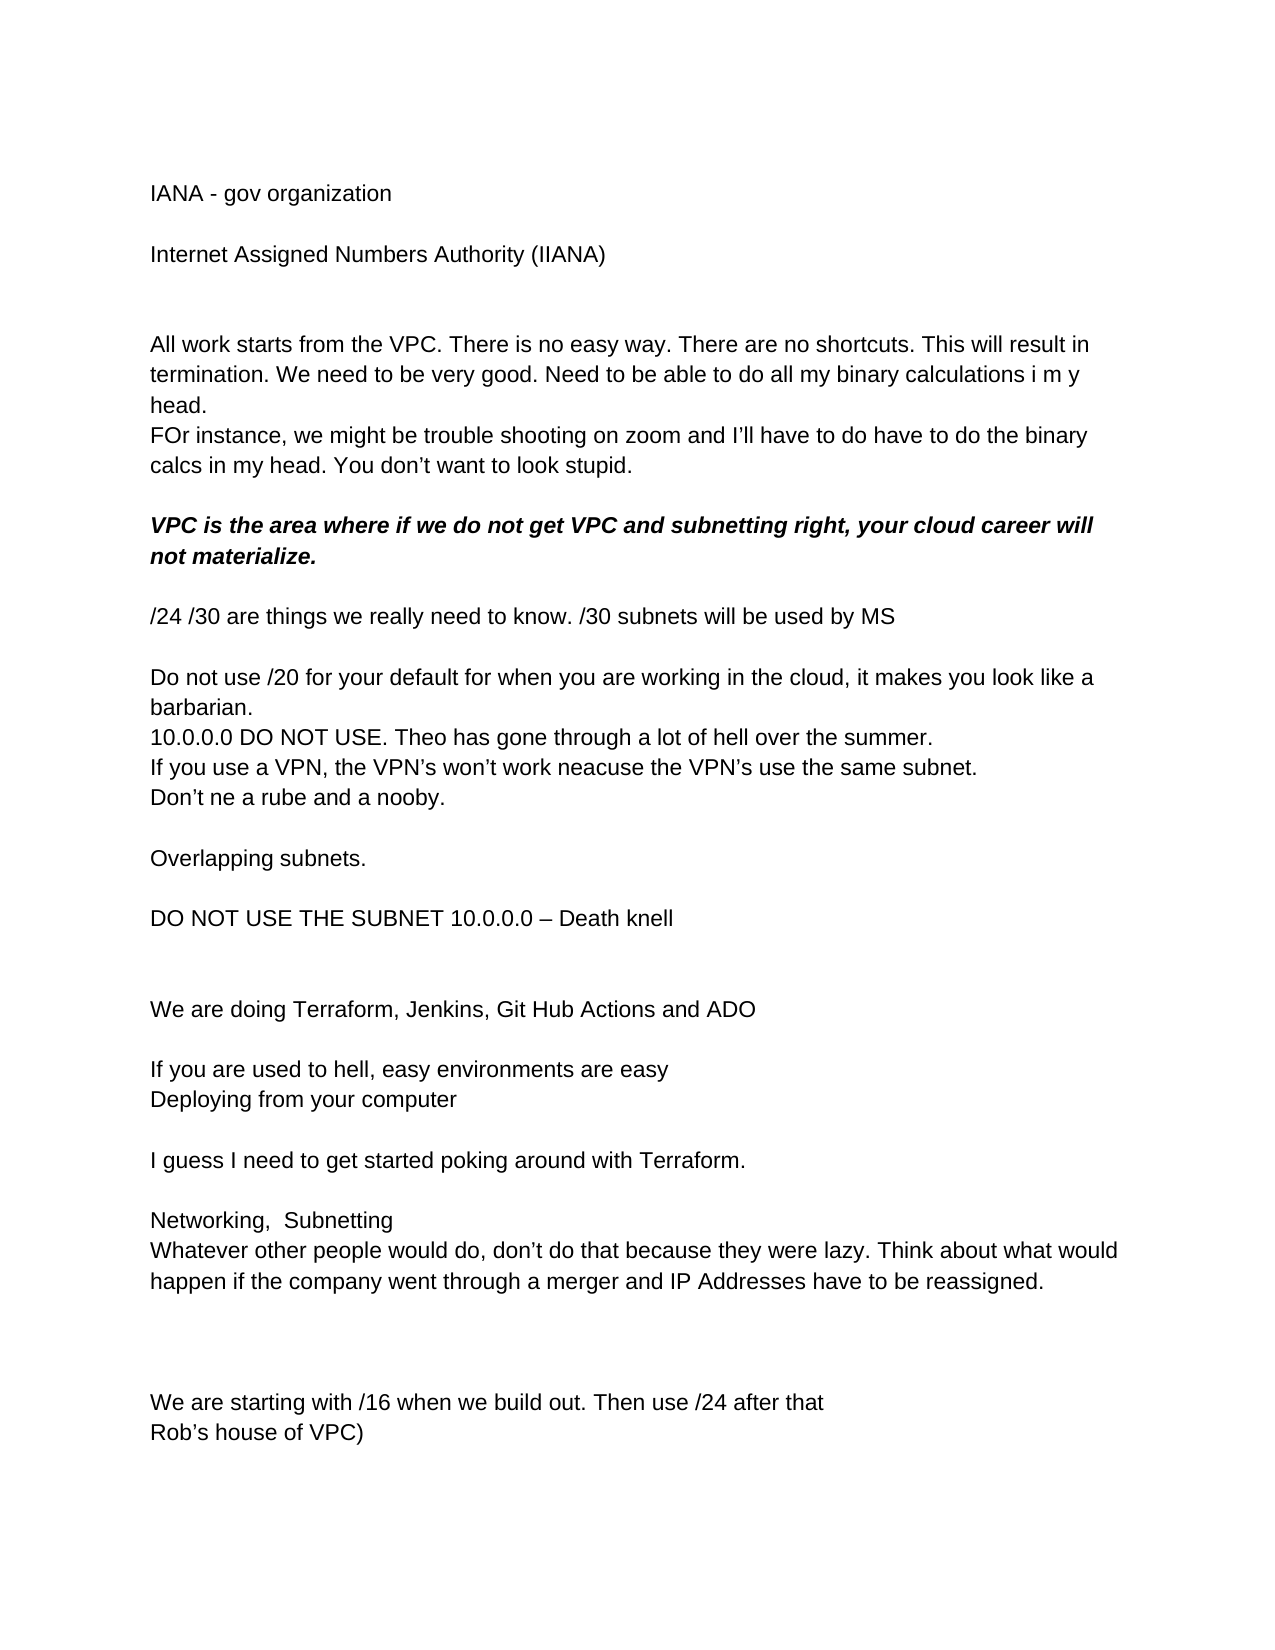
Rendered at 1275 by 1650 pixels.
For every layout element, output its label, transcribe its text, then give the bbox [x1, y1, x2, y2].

text 10.0.0.0 DO NOT USE. Theo has gone through a lot of hell over the summer. [150, 724, 1125, 750]
text Whatever other people would do, don’t do that because they were lazy. Think about what would happen if the company went through a merger and IP Addresses have to be reassigned. [150, 1237, 1125, 1294]
text If you use a VPN, the VPN’s won’t work neacuse the VPN’s use the same subnet. [150, 754, 1125, 781]
text Deploying from your computer [150, 1086, 1125, 1113]
text /24 /30 are things we really need to know. /30 subnets will be used by MS [150, 603, 1125, 629]
text Overlapping subnets. [150, 845, 1125, 871]
text Rob’s house of VPC) [150, 1419, 1125, 1445]
text FOr instance, we might be trouble shooting on zoom and I’ll have to do have to do the binary calcs in my head. You don’t want to look stupid. [150, 422, 1125, 478]
text DO NOT USE THE SUBNET 10.0.0.0 – Death knell [150, 905, 1125, 932]
text We are doing Terraform, Jenkins, Git Hub Actions and ADO [150, 996, 1125, 1022]
text VPC is the area where if we do not get VPC and subnetting right, your cloud career will not materialize. [150, 512, 1125, 569]
text Internet Assigned Numbers Authority (IIANA) [150, 241, 1125, 267]
text If you are used to hell, easy environments are easy [150, 1056, 1125, 1083]
text Do not use /20 for your default for when you are working in the cloud, it makes you look like a barbarian. [150, 663, 1125, 720]
text Networking, Subnetting [150, 1207, 1125, 1234]
text IANA - gov organization [150, 180, 1125, 207]
text All work starts from the VPC. There is no easy way. There are no shortcuts. This will result in termination. We need to be very good. Need to be able to do all my binary calculations i m y head. [150, 331, 1125, 418]
text We are starting with /16 when we build out. Then use /24 after that [150, 1388, 1125, 1415]
text Don’t ne a rube and a nooby. [150, 784, 1125, 811]
text I guess I need to get started poking around with Terraform. [150, 1147, 1125, 1173]
